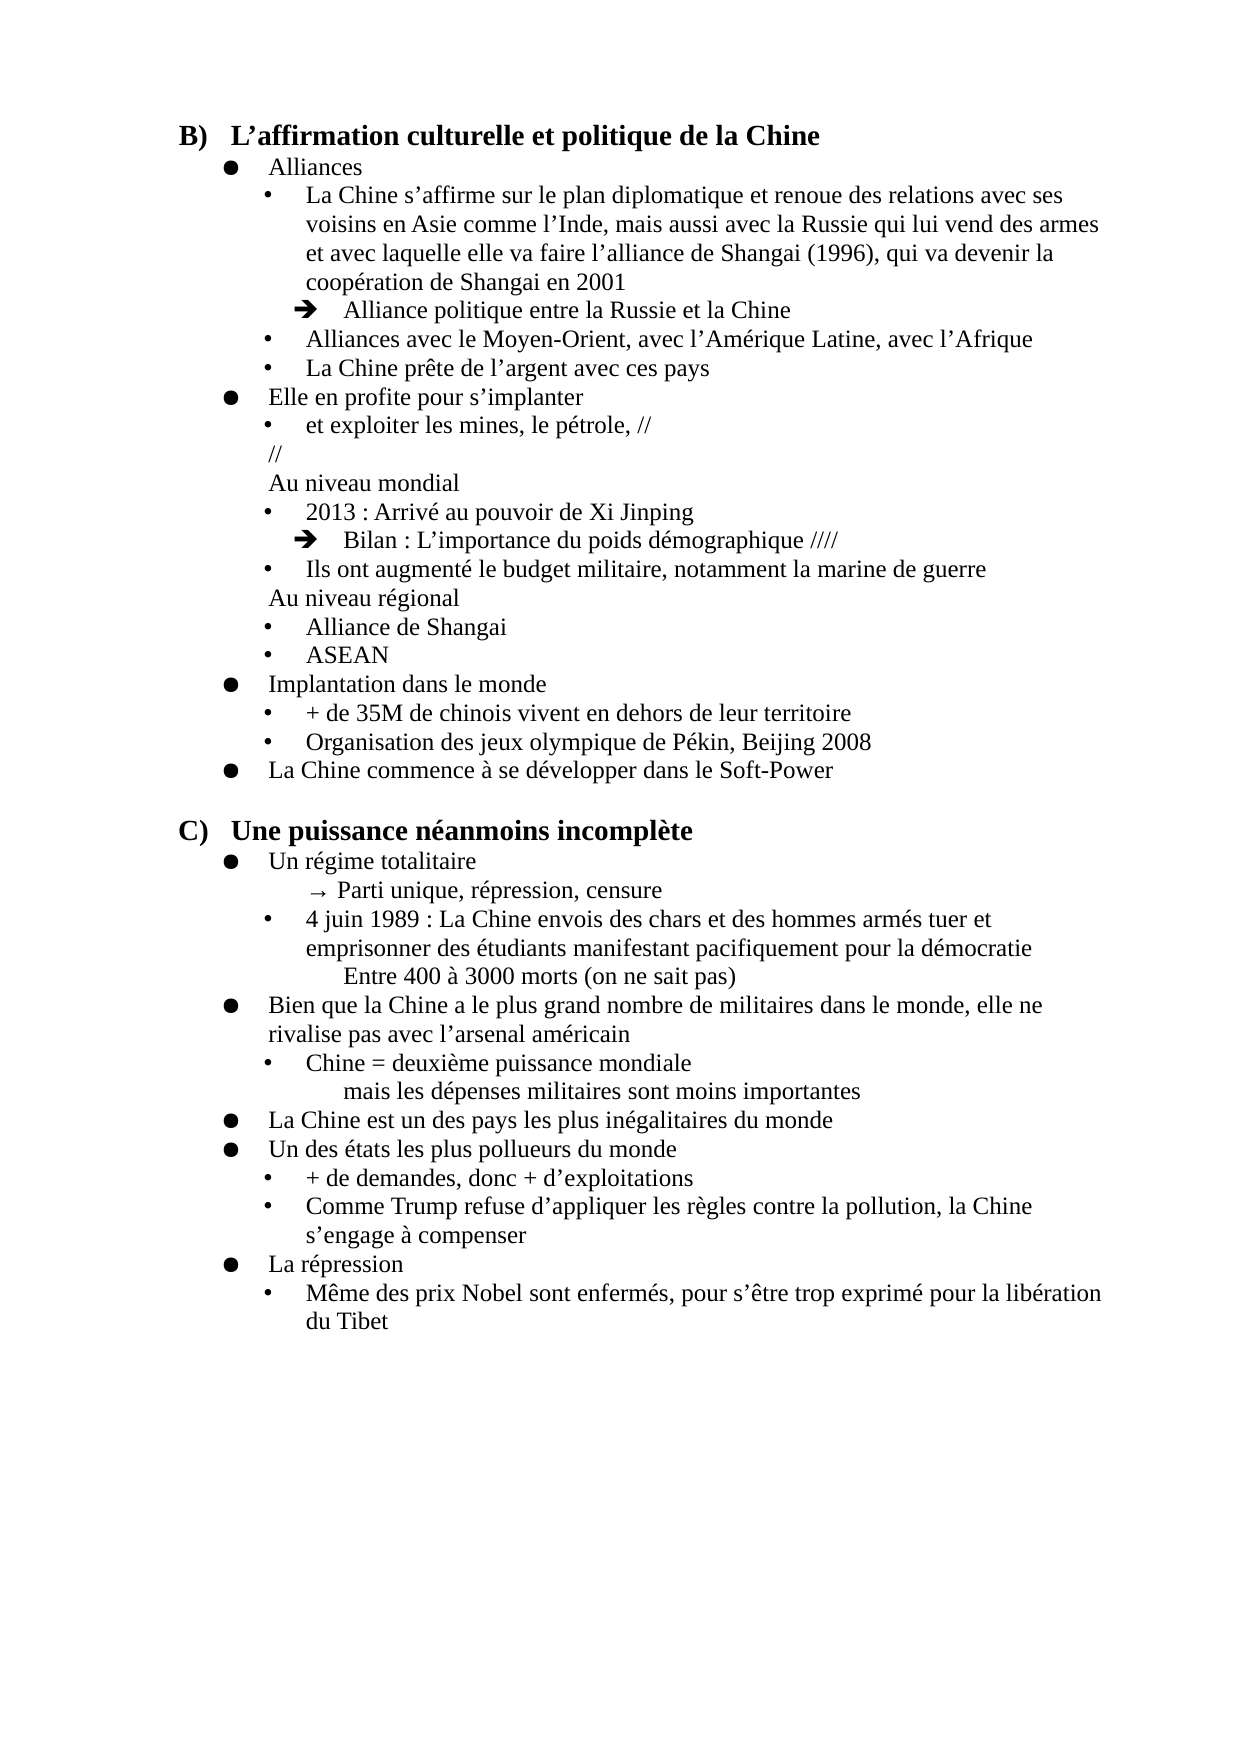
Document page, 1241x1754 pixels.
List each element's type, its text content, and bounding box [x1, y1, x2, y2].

list Une puissance néanmoins incomplète [193, 813, 1122, 846]
list Alliances avec le Moyen-Orient, avec l’Amérique Latine, avec l’Afrique [268, 324, 1122, 353]
list La Chine prête de l’argent avec ces pays [268, 353, 1122, 382]
list La Chine s’affirme sur le plan diplomatique et renoue des relations avec ses voisins en Asie comme l’Inde, mais aussi avec la Russie qui lui vend des armes et avec laquelle elle va faire l’alliance de Shangai (1996), qui va devenir la coopération de Shangai en 2001 [268, 180, 1122, 295]
list L’affirmation culturelle et politique de la Chine [193, 118, 1122, 152]
list La Chine est un des pays les plus inégalitaires du monde [231, 1105, 1122, 1134]
list Alliance de Shangai [268, 612, 1122, 640]
list + de 35M de chinois vivent en dehors de leur territoire [268, 698, 1122, 727]
list Elle en profite pour s’implanter [231, 382, 1122, 410]
list Organisation des jeux olympique de Pékin, Beijing 2008 [268, 727, 1122, 755]
list Implantation dans le monde [231, 669, 1122, 698]
list → Parti unique, répression, censure [268, 875, 1122, 904]
list Entre 400 à 3000 morts (on ne sait pas) [306, 961, 1122, 990]
list mais les dépenses militaires sont moins importantes [306, 1076, 1122, 1105]
list 4 juin 1989 : La Chine envois des chars et des hommes armés tuer et emprisonner des étudiants manifestant pacifiquement pour la démocratie [268, 904, 1122, 961]
list 2013 : Arrivé au pouvoir de Xi Jinping [268, 497, 1122, 525]
list La Chine commence à se développer dans le Soft-Power [231, 755, 1122, 784]
list Au niveau mondial [231, 468, 1122, 497]
list Au niveau régional [231, 583, 1122, 612]
list ASEAN [268, 640, 1122, 669]
list Bilan : L’importance du poids démographique //// [306, 525, 1122, 554]
list Comme Trump refuse d’appliquer les règles contre la pollution, la Chine s’engage à compenser [268, 1191, 1122, 1249]
list et exploiter les mines, le pétrole, // [268, 410, 1122, 439]
list Alliance politique entre la Russie et la Chine [306, 295, 1122, 324]
list Chine = deuxième puissance mondiale [268, 1048, 1122, 1076]
list Un régime totalitaire [231, 846, 1122, 875]
list Bien que la Chine a le plus grand nombre de militaires dans le monde, elle ne rivalise pas avec l’arsenal américain [231, 990, 1122, 1048]
list Un des états les plus pollueurs du monde [231, 1134, 1122, 1163]
list Ils ont augmenté le budget militaire, notamment la marine de guerre [268, 554, 1122, 583]
list // [231, 439, 1122, 468]
list Même des prix Nobel sont enfermés, pour s’être trop exprimé pour la libération du Tibet [268, 1278, 1122, 1335]
list Alliances [231, 152, 1122, 180]
list + de demandes, donc + d’exploitations [268, 1163, 1122, 1191]
list La répression [231, 1249, 1122, 1278]
